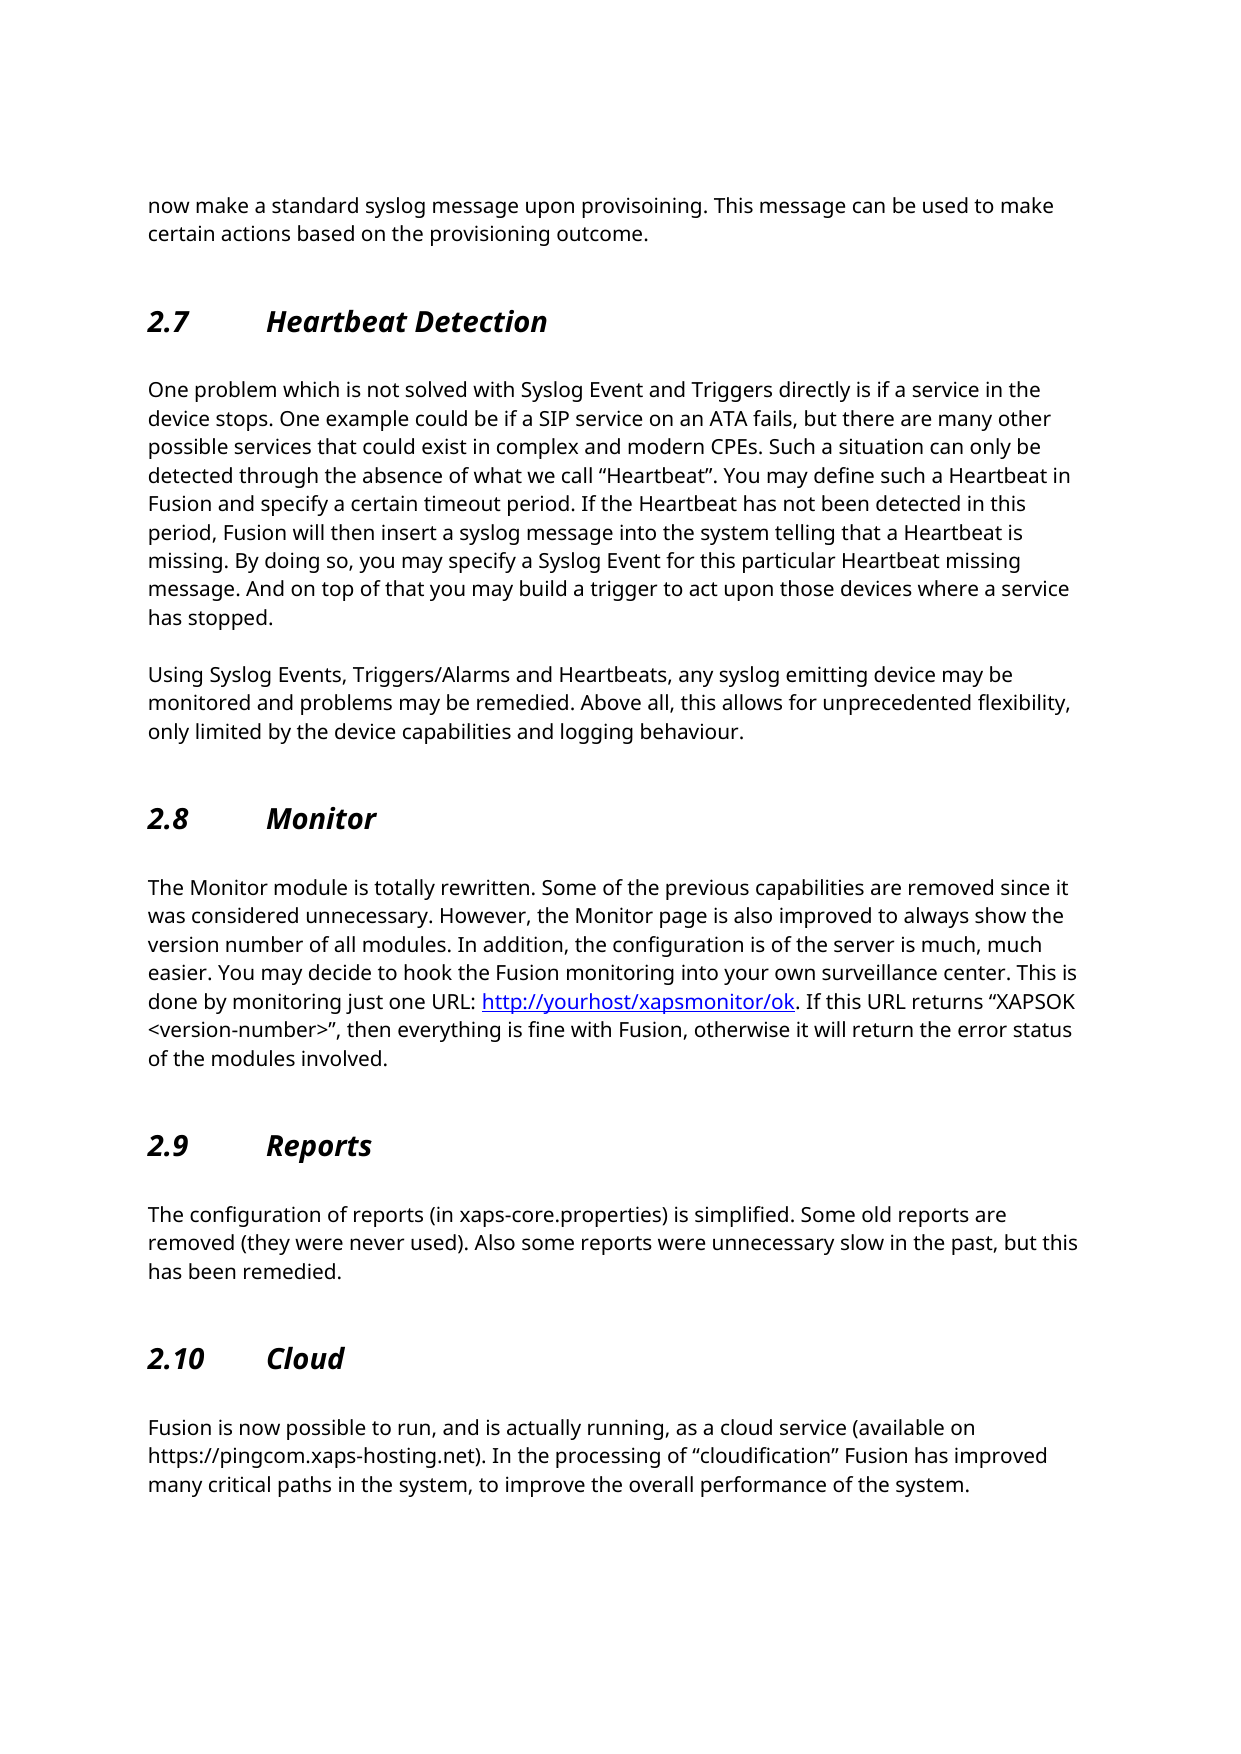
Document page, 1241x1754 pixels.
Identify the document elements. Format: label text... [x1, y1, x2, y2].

subtitle Heartbeat Detection [148, 301, 1092, 341]
text Using Syslog Events, Triggers/Alarms and Heartbeats, any syslog emitting device may be monitored and problems may be remedied. Above all, this allows for unprecedented flexibility, only limited by the device capabilities and logging behaviour. [148, 660, 1092, 745]
subtitle Cloud [148, 1339, 1092, 1378]
text Fusion is now possible to run, and is actually running, as a cloud service (available on https://pingcom.xaps-hosting.net). In the processing of “cloudification” Fusion has improved many critical paths in the system, to improve the overall performance of the system. [148, 1413, 1092, 1498]
subtitle Reports [148, 1126, 1092, 1165]
text The Monitor module is totally rewritten. Some of the previous capabilities are removed since it was considered unnecessary. However, the Monitor page is also improved to always show the version number of all modules. In addition, the configuration is of the server is much, much easier. You may decide to hook the Fusion monitoring into your own surveillance center. This is done by monitoring just one URL: http://yourhost/xapsmonitor/ok. If this URL returns “XAPSOK <version-number>”, then everything is fine with Fusion, otherwise it will return the error status of the modules involved. [148, 873, 1092, 1072]
text now make a standard syslog message upon provisoining. This message can be used to make certain actions based on the provisioning outcome. [148, 191, 1092, 248]
text One problem which is not solved with Syslog Event and Triggers directly is if a service in the device stops. One example could be if a SIP service on an ATA fails, but there are many other possible services that could exist in complex and modern CPEs. Such a situation can only be detected through the absence of what we call “Heartbeat”. You may define such a Heartbeat in Fusion and specify a certain timeout period. If the Heartbeat has not been detected in this period, Fusion will then insert a syslog message into the system telling that a Heartbeat is missing. By doing so, you may specify a Syslog Event for this particular Heartbeat missing message. And on top of that you may build a trigger to act upon those devices where a service has stopped. [148, 376, 1092, 631]
text The configuration of reports (in xaps-core.properties) is simplified. Some old reports are removed (they were never used). Also some reports were unnecessary slow in the past, but this has been remedied. [148, 1200, 1092, 1285]
subtitle Monitor [148, 799, 1092, 838]
